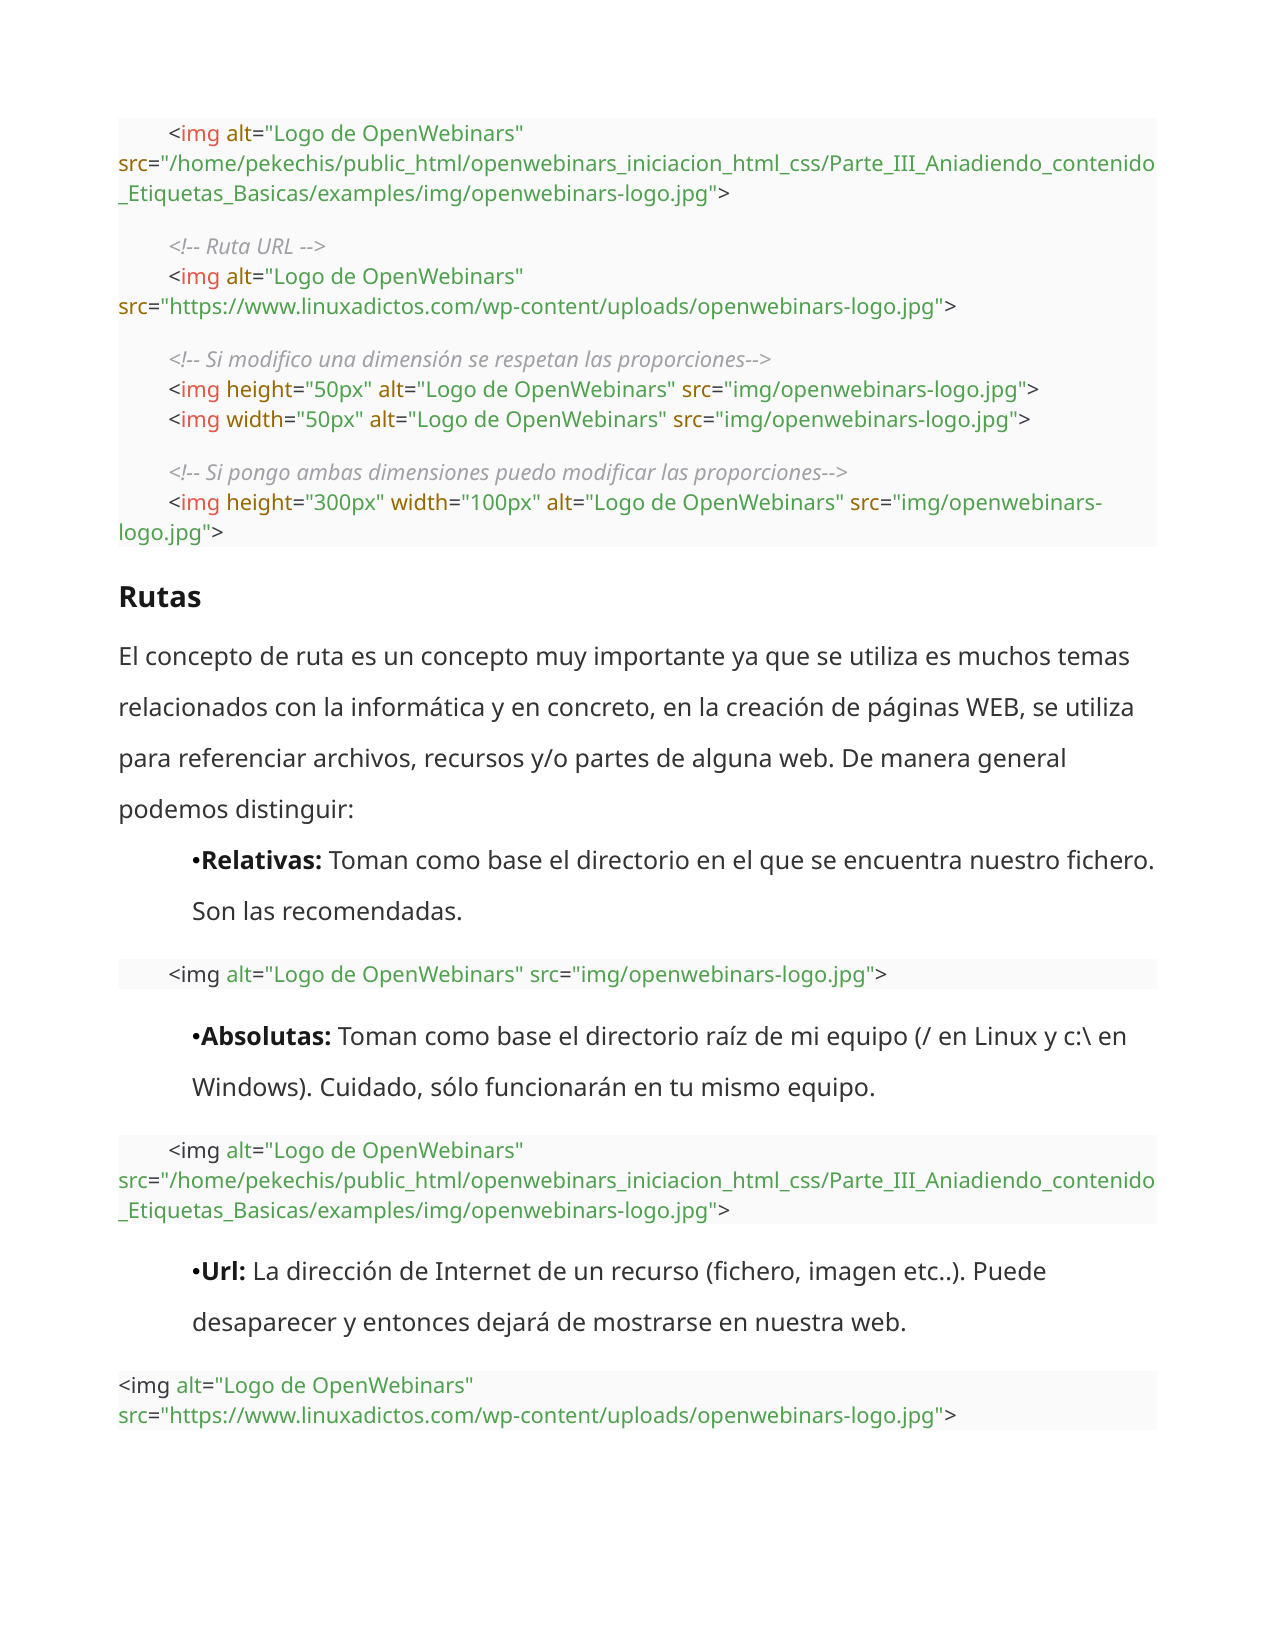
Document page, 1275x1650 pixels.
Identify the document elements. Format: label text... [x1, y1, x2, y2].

text <!-- Si pongo ambas dimensiones puedo modificar las proporciones--> [118, 457, 1157, 487]
text <img height="300px" width="100px" alt="Logo de OpenWebinars" src="img/openwebinars-logo.jpg"> [118, 487, 1157, 547]
subtitle Rutas [118, 576, 1157, 616]
text <img alt="Logo de OpenWebinars" src="/home/pekechis/public_html/openwebinars_iniciacion_html_css/Parte_III_Aniadiendo_contenido_Etiquetas_Basicas/examples/img/openwebinars-logo.jpg"> [118, 1135, 1157, 1224]
text <img alt="Logo de OpenWebinars" src="img/openwebinars-logo.jpg"> [118, 959, 1157, 989]
list Url: La dirección de Internet de un recurso (fichero, imagen etc..). Puede desaparecer y entonces dejará de mostrarse en nuestra web. [118, 1254, 1157, 1339]
list Absolutas: Toman como base el directorio raíz de mi equipo (/ en Linux y c:\ en Windows). Cuidado, sólo funcionarán en tu mismo equipo. [118, 1018, 1157, 1103]
text <img alt="Logo de OpenWebinars" src="https://www.linuxadictos.com/wp-content/uploads/openwebinars-logo.jpg"> [118, 1371, 1157, 1430]
text <!-- Ruta URL --> [118, 231, 1157, 261]
text <img width="50px" alt="Logo de OpenWebinars" src="img/openwebinars-logo.jpg"> [118, 404, 1157, 433]
text <img height="50px" alt="Logo de OpenWebinars" src="img/openwebinars-logo.jpg"> [118, 374, 1157, 404]
text <img alt="Logo de OpenWebinars" src="https://www.linuxadictos.com/wp-content/uploads/openwebinars-logo.jpg"> [118, 261, 1157, 321]
text El concepto de ruta es un concepto muy importante ya que se utiliza es muchos temas relacionados con la informática y en concreto, en la creación de páginas WEB, se utiliza para referenciar archivos, recursos y/o partes de alguna web. De manera general podemos distinguir: [118, 638, 1157, 825]
text <img alt="Logo de OpenWebinars" src="/home/pekechis/public_html/openwebinars_iniciacion_html_css/Parte_III_Aniadiendo_contenido_Etiquetas_Basicas/examples/img/openwebinars-logo.jpg"> [118, 118, 1157, 207]
text <!-- Si modifico una dimensión se respetan las proporciones--> [118, 344, 1157, 374]
list Relativas: Toman como base el directorio en el que se encuentra nuestro fichero. Son las recomendadas. [118, 842, 1157, 927]
